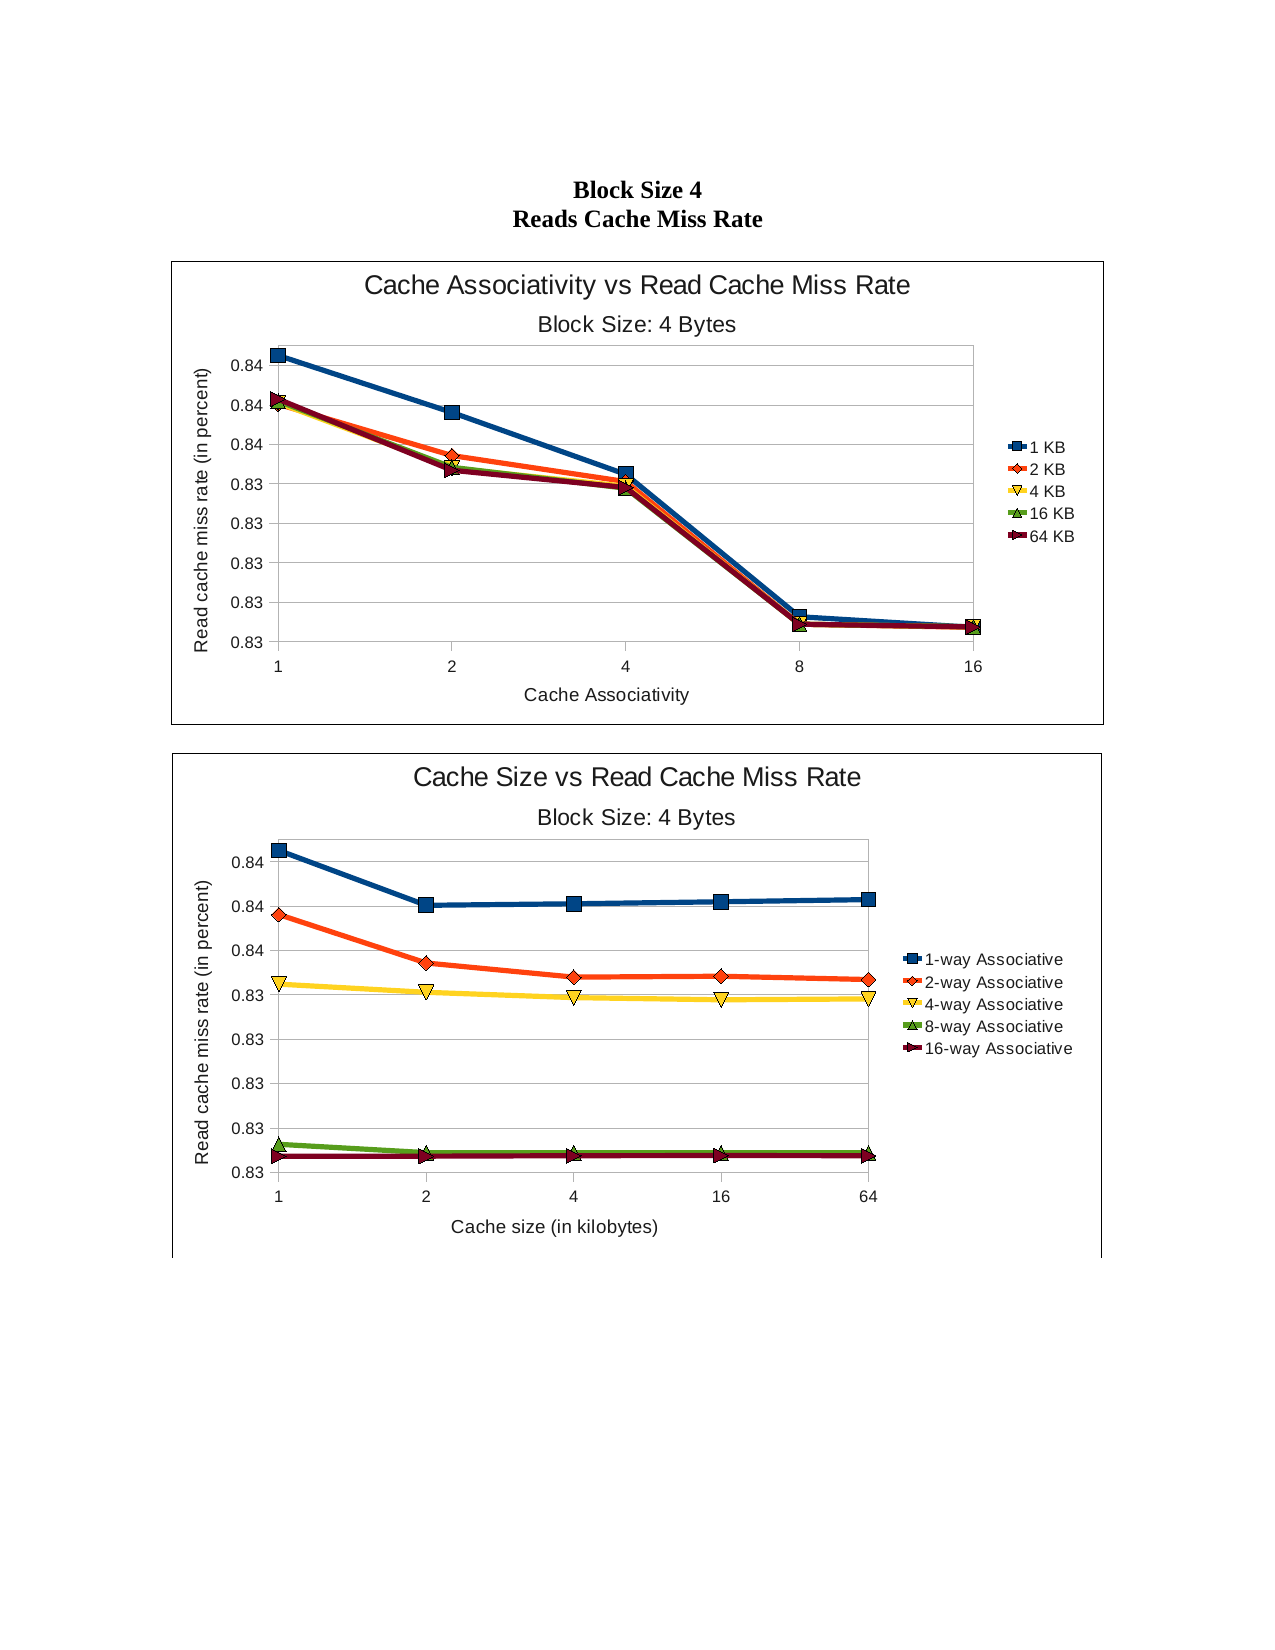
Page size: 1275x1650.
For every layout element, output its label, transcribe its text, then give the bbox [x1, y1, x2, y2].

text Block Size 4 [118, 176, 1157, 204]
text Reads Cache Miss Rate [118, 204, 1157, 233]
